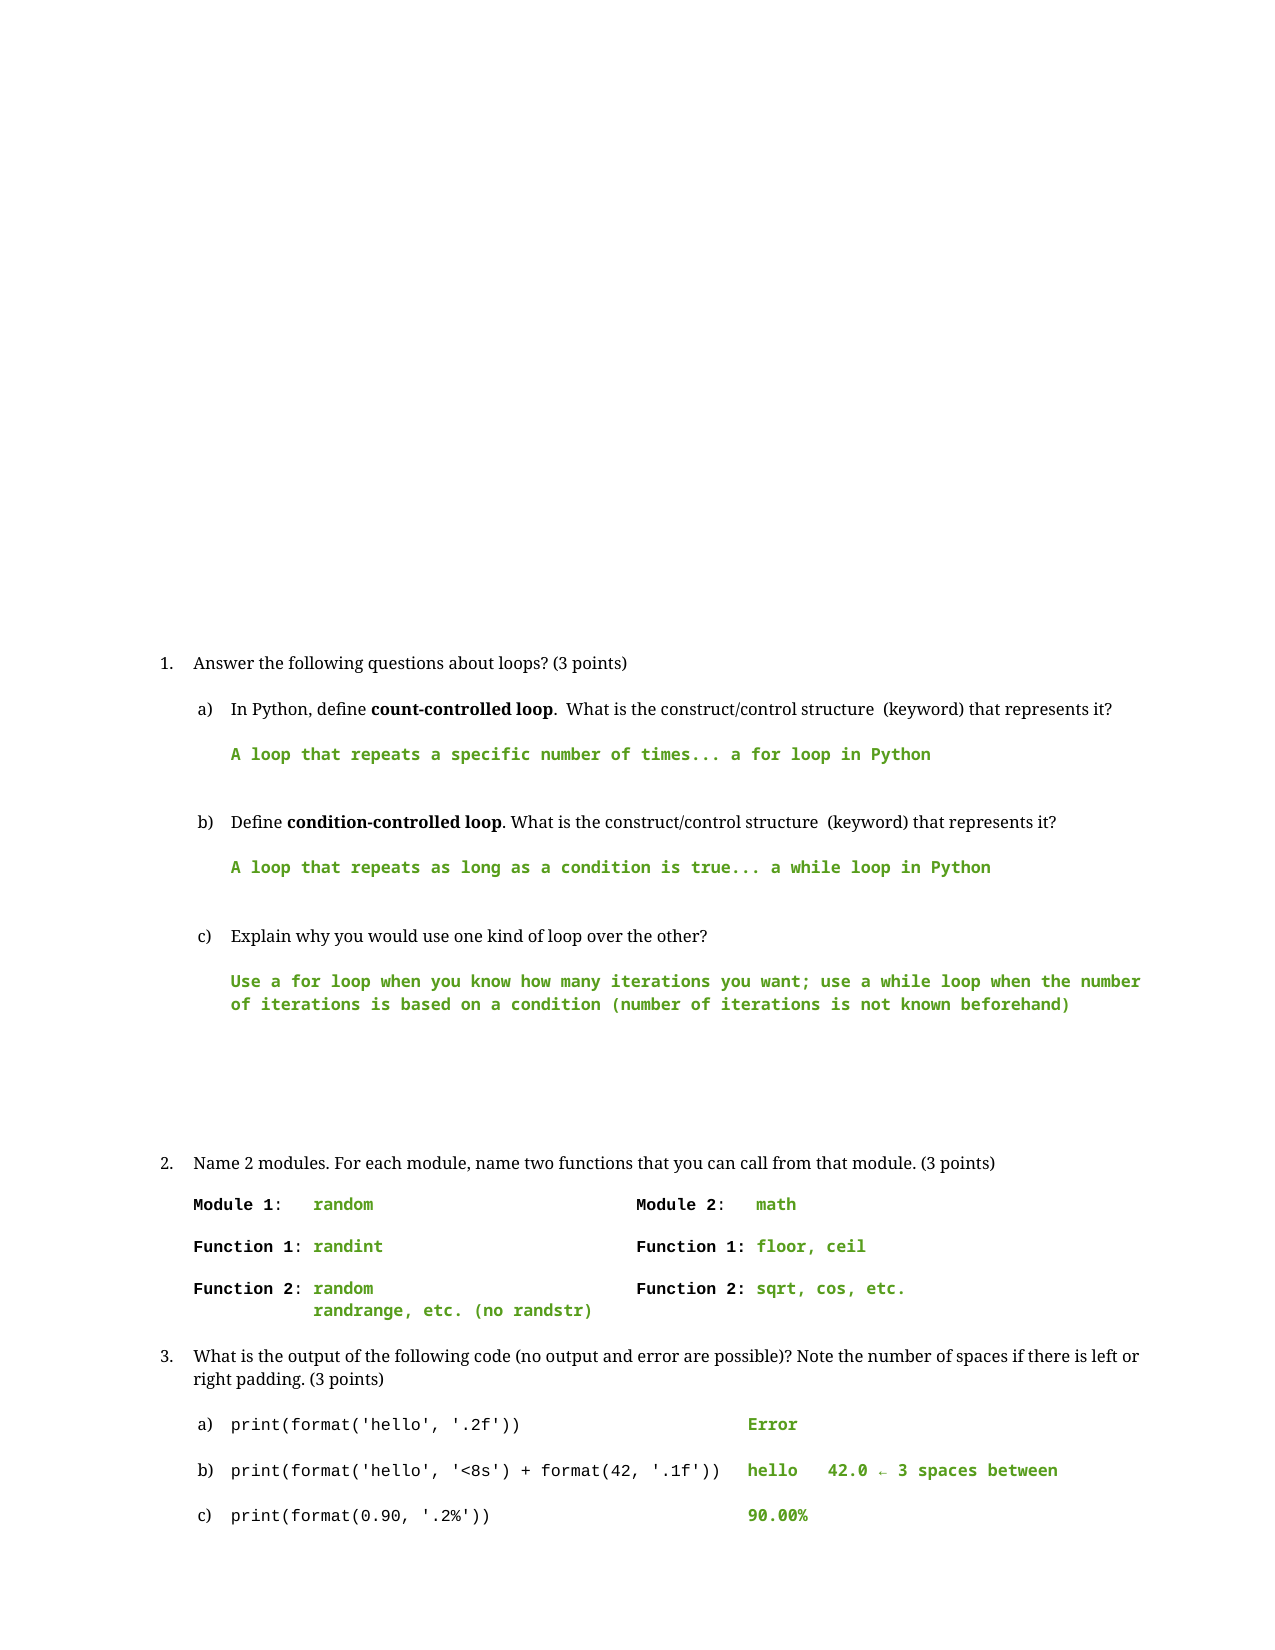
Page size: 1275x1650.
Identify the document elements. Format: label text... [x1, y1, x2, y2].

list print(format(0.90, '.2%')) 90.00% [193, 1504, 1157, 1527]
list print(format('hello', '<8s') + format(42, '.1f')) hello 42.0 ← 3 spaces between [193, 1458, 1157, 1504]
list Explain why you would use one kind of loop over the other? Use a for loop when you know how many iterations you want; use a while loop when the number of iterations is based on a condition (number of iterations is not known beforehand) [193, 924, 1157, 1129]
list Answer the following questions about loops? (3 points) [156, 652, 1157, 697]
list print(format('hello', '.2f')) Error [193, 1413, 1157, 1458]
list In Python, define count-controlled loop. What is the construct/control structure (keyword) that represents it? A loop that repeats a specific number of times... a for loop in Python [193, 697, 1157, 811]
list Name 2 modules. For each module, name two functions that you can call from that module. (3 points) Module 1: random Module 2: math Function 1: randint Function 1: floor, ceil Function 2: random Function 2: sqrt, cos, etc. randrange, etc. (no randstr) [156, 1151, 1157, 1344]
list Define condition-controlled loop. What is the construct/control structure (keyword) that represents it? A loop that repeats as long as a condition is true... a while loop in Python [193, 811, 1157, 924]
list What is the output of the following code (no output and error are possible)? Note the number of spaces if there is left or right padding. (3 points) [156, 1344, 1157, 1390]
